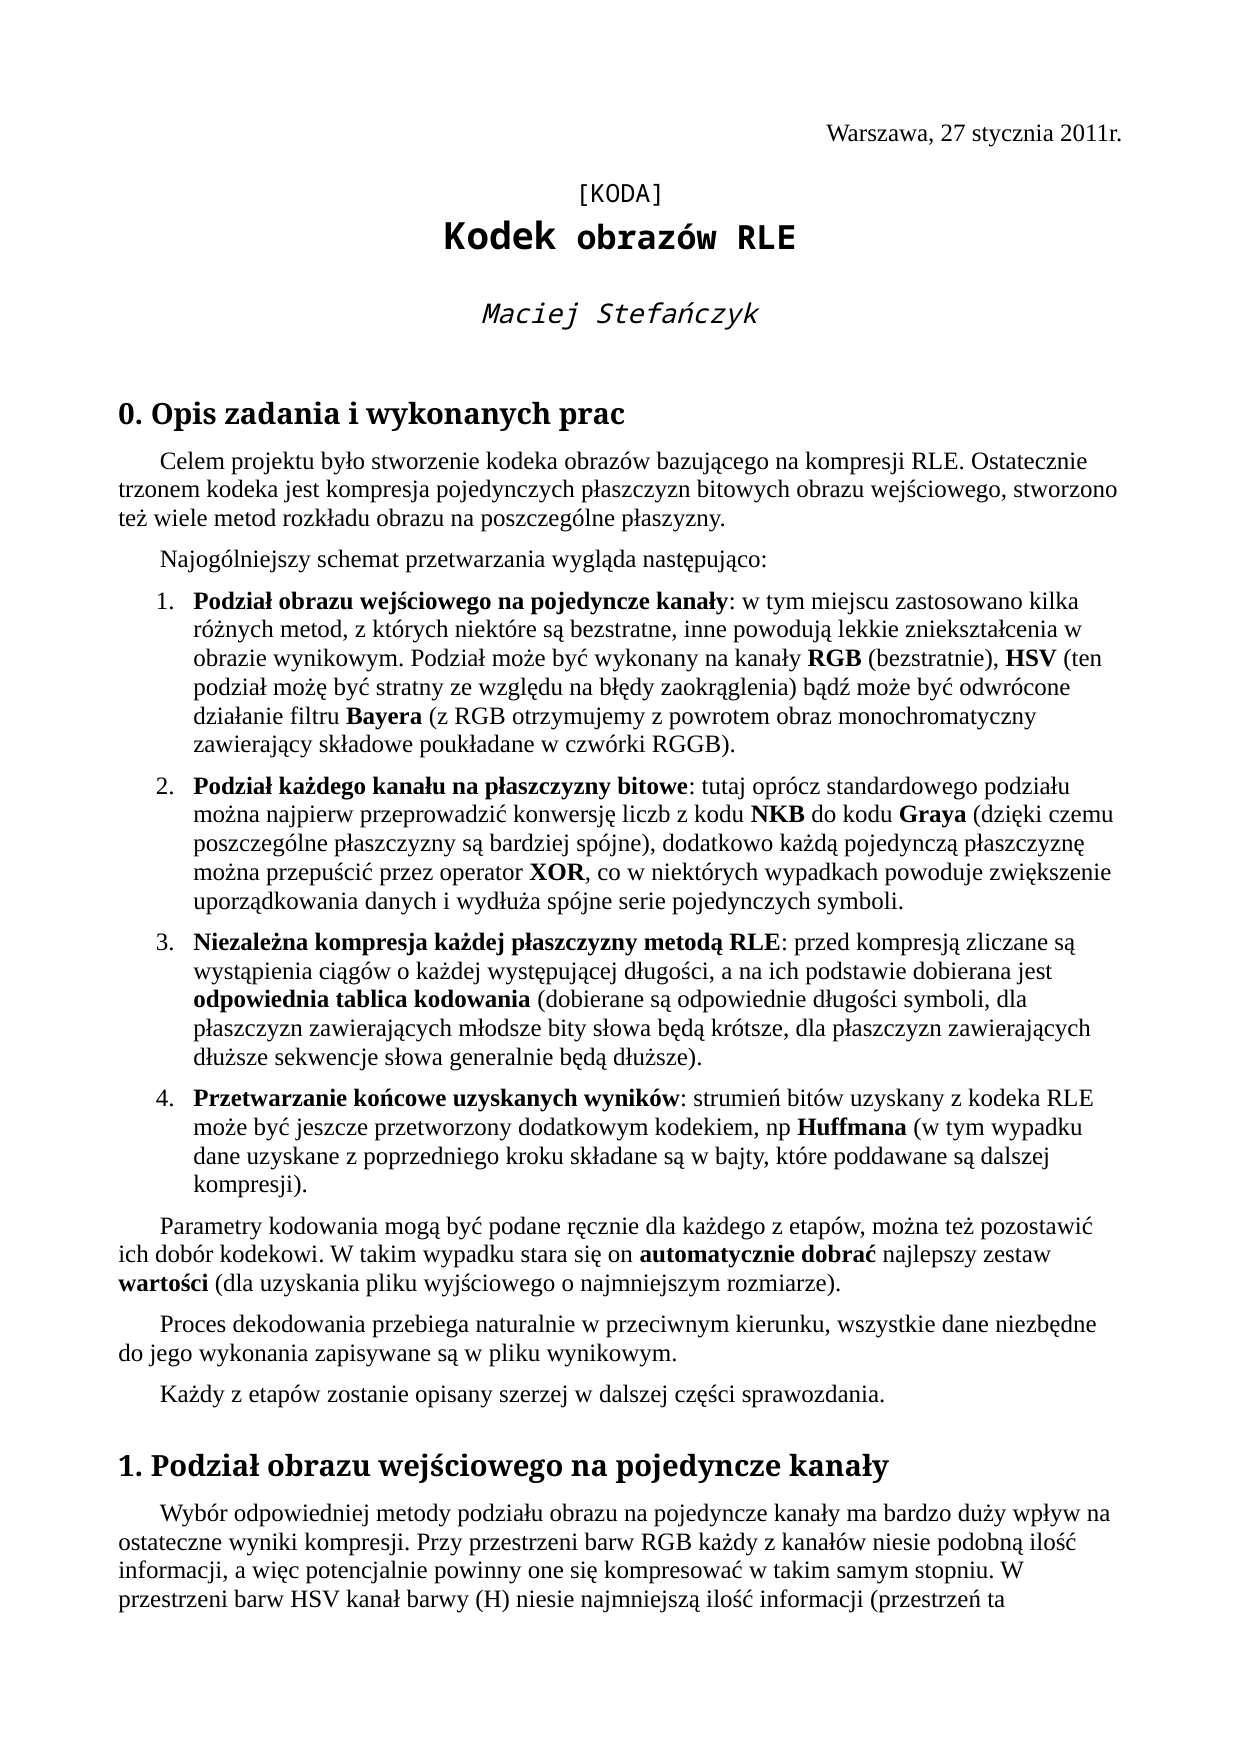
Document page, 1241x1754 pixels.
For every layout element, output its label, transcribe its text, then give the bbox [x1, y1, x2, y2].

subtitle 1. Podział obrazu wejściowego na pojedyncze kanały [118, 1446, 1122, 1485]
subtitle 0. Opis zadania i wykonanych prac [118, 393, 1122, 433]
list Podział każdego kanału na płaszczyzny bitowe: tutaj oprócz standardowego podziału można najpierw przeprowadzić konwersję liczb z kodu NKB do kodu Graya (dzięki czemu poszczególne płaszczyzny są bardziej spójne), dodatkowo każdą pojedynczą płaszczyznę można przepuścić przez operator XOR, co w niektórych wypadkach powoduje zwiększenie uporządkowania danych i wydłuża spójne serie pojedynczych symboli. [156, 771, 1122, 914]
text Każdy z etapów zostanie opisany szerzej w dalszej części sprawozdania. [118, 1379, 1122, 1408]
list Podział obrazu wejściowego na pojedyncze kanały: w tym miejscu zastosowano kilka różnych metod, z których niektóre są bezstratne, inne powodują lekkie zniekształcenia w obrazie wynikowym. Podział może być wykonany na kanały RGB (bezstratnie), HSV (ten podział możę być stratny ze względu na błędy zaokrąglenia) bądź może być odwrócone działanie filtru Bayera (z RGB otrzymujemy z powrotem obraz monochromatyczny zawierający składowe poukładane w czwórki RGGB). [156, 586, 1122, 758]
text Celem projektu było stworzenie kodeka obrazów bazującego na kompresji RLE. Ostatecznie trzonem kodeka jest kompresja pojedynczych płaszczyzn bitowych obrazu wejściowego, stworzono też wiele metod rozkładu obrazu na poszczególne płaszyzny. [118, 446, 1122, 532]
list Przetwarzanie końcowe uzyskanych wyników: strumień bitów uzyskany z kodeka RLE może być jeszcze przetworzony dodatkowym kodekiem, np Huffmana (w tym wypadku dane uzyskane z poprzedniego kroku składane są w bajty, które poddawane są dalszej kompresji). [156, 1083, 1122, 1198]
text Wybór odpowiedniej metody podziału obrazu na pojedyncze kanały ma bardzo duży wpływ na ostateczne wyniki kompresji. Przy przestrzeni barw RGB każdy z kanałów niesie podobną ilość informacji, a więc potencjalnie powinny one się kompresować w takim samym stopniu. W przestrzeni barw HSV kanał barwy (H) niesie najmniejszą ilość informacji (przestrzeń ta [118, 1498, 1122, 1613]
text Parametry kodowania mogą być podane ręcznie dla każdego z etapów, można też pozostawić ich dobór kodekowi. W takim wypadku stara się on automatycznie dobrać najlepszy zestaw wartości (dla uzyskania pliku wyjściowego o najmniejszym rozmiarze). [118, 1211, 1122, 1297]
text Warszawa, 27 stycznia 2011r. [118, 118, 1122, 147]
text Kodek obrazów RLE [118, 210, 1122, 261]
text Proces dekodowania przebiega naturalnie w przeciwnym kierunku, wszystkie dane niezbędne do jego wykonania zapisywane są w pliku wynikowym. [118, 1309, 1122, 1367]
text Najogólniejszy schemat przetwarzania wygląda następująco: [118, 544, 1122, 573]
text Maciej Stefańczyk [118, 295, 1122, 332]
text [KODA] [118, 176, 1122, 210]
list Niezależna kompresja każdej płaszczyzny metodą RLE: przed kompresją zliczane są wystąpienia ciągów o każdej występującej długości, a na ich podstawie dobierana jest odpowiednia tablica kodowania (dobierane są odpowiednie długości symboli, dla płaszczyzn zawierających młodsze bity słowa będą krótsze, dla płaszczyzn zawierających dłuższe sekwencje słowa generalnie będą dłuższe). [156, 927, 1122, 1071]
